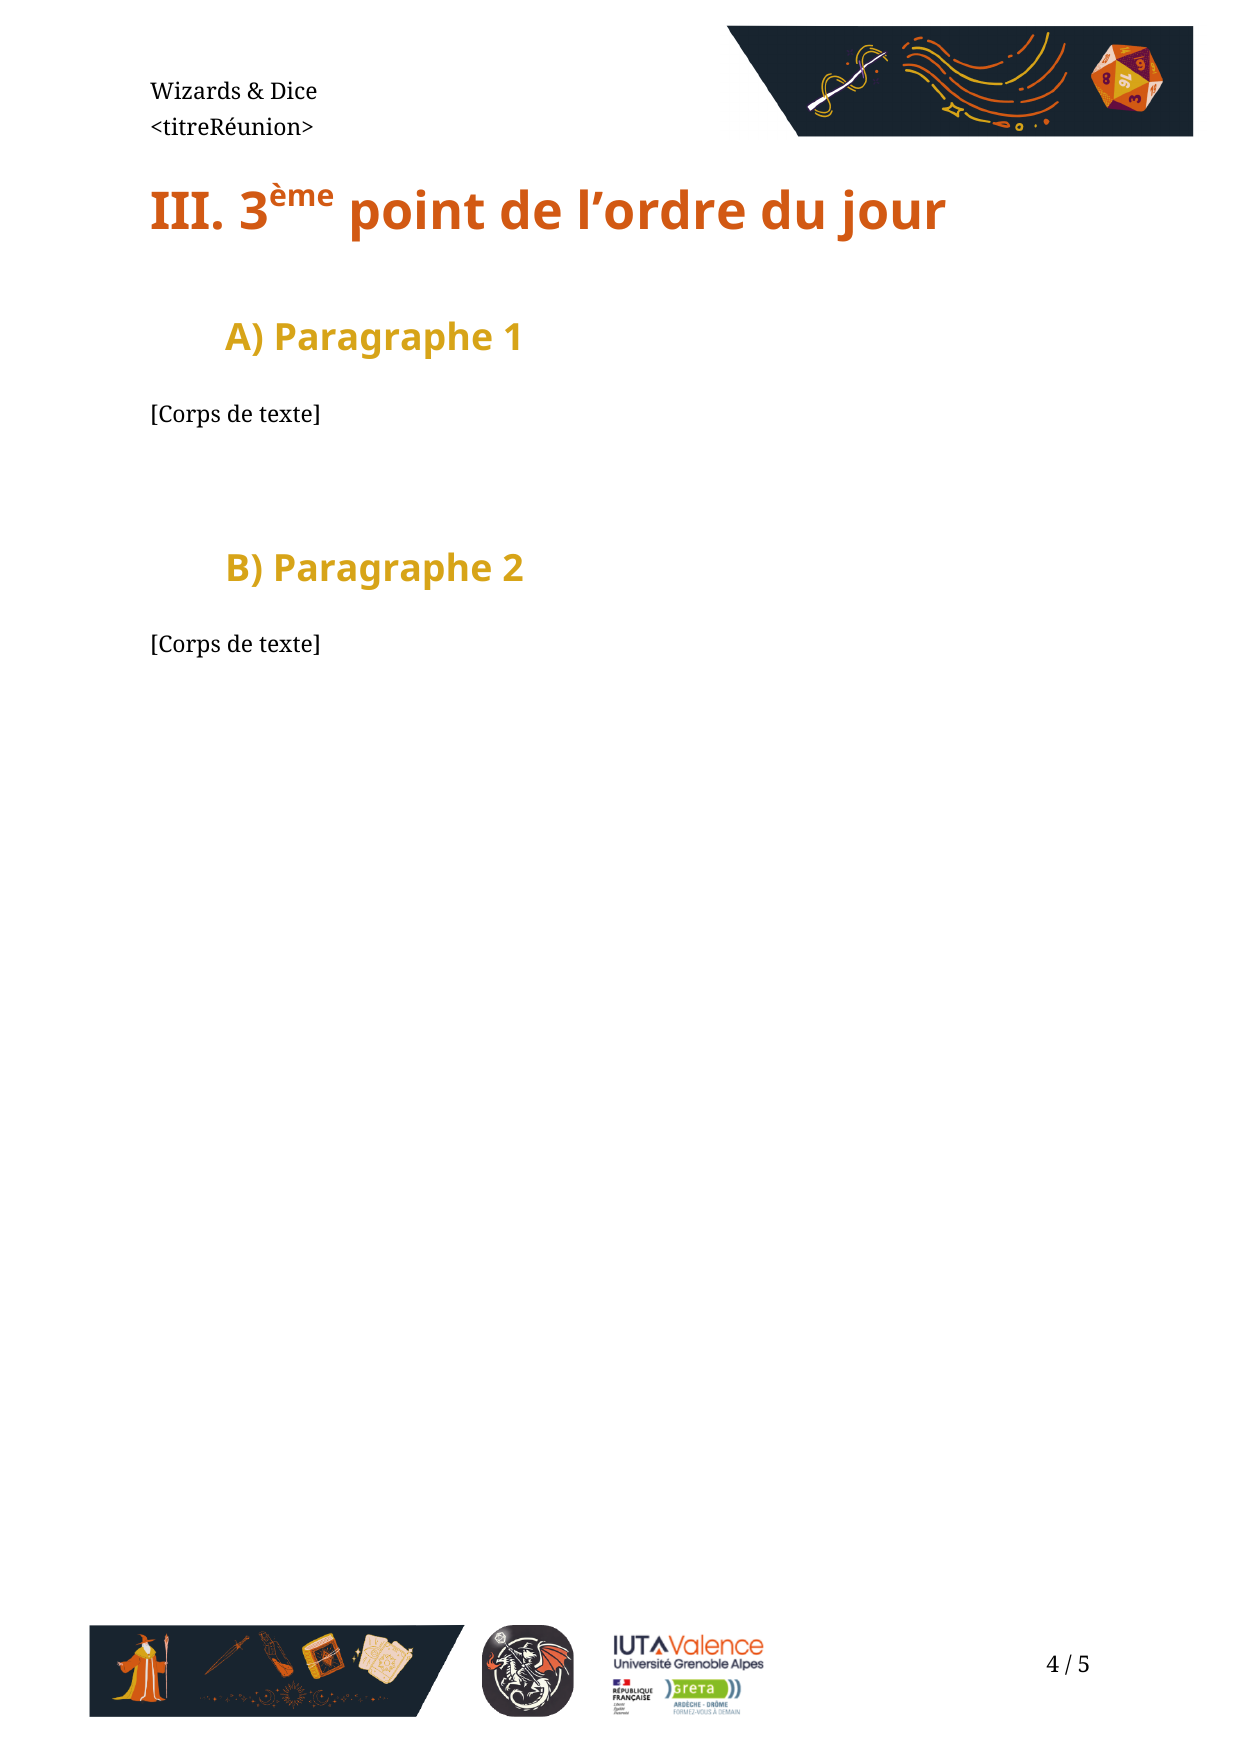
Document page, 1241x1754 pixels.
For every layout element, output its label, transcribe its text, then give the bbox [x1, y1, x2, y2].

subtitle B) Paragraphe 2 [225, 541, 1090, 592]
text [Corps de texte] [150, 628, 1090, 659]
picture [720, 22, 1208, 140]
picture [81, 1614, 788, 1726]
subtitle III. 3ème point de l’ordre du jour [150, 174, 1090, 245]
subtitle A) Paragraphe 1 [225, 311, 1090, 362]
text [Corps de texte] [150, 398, 1090, 429]
